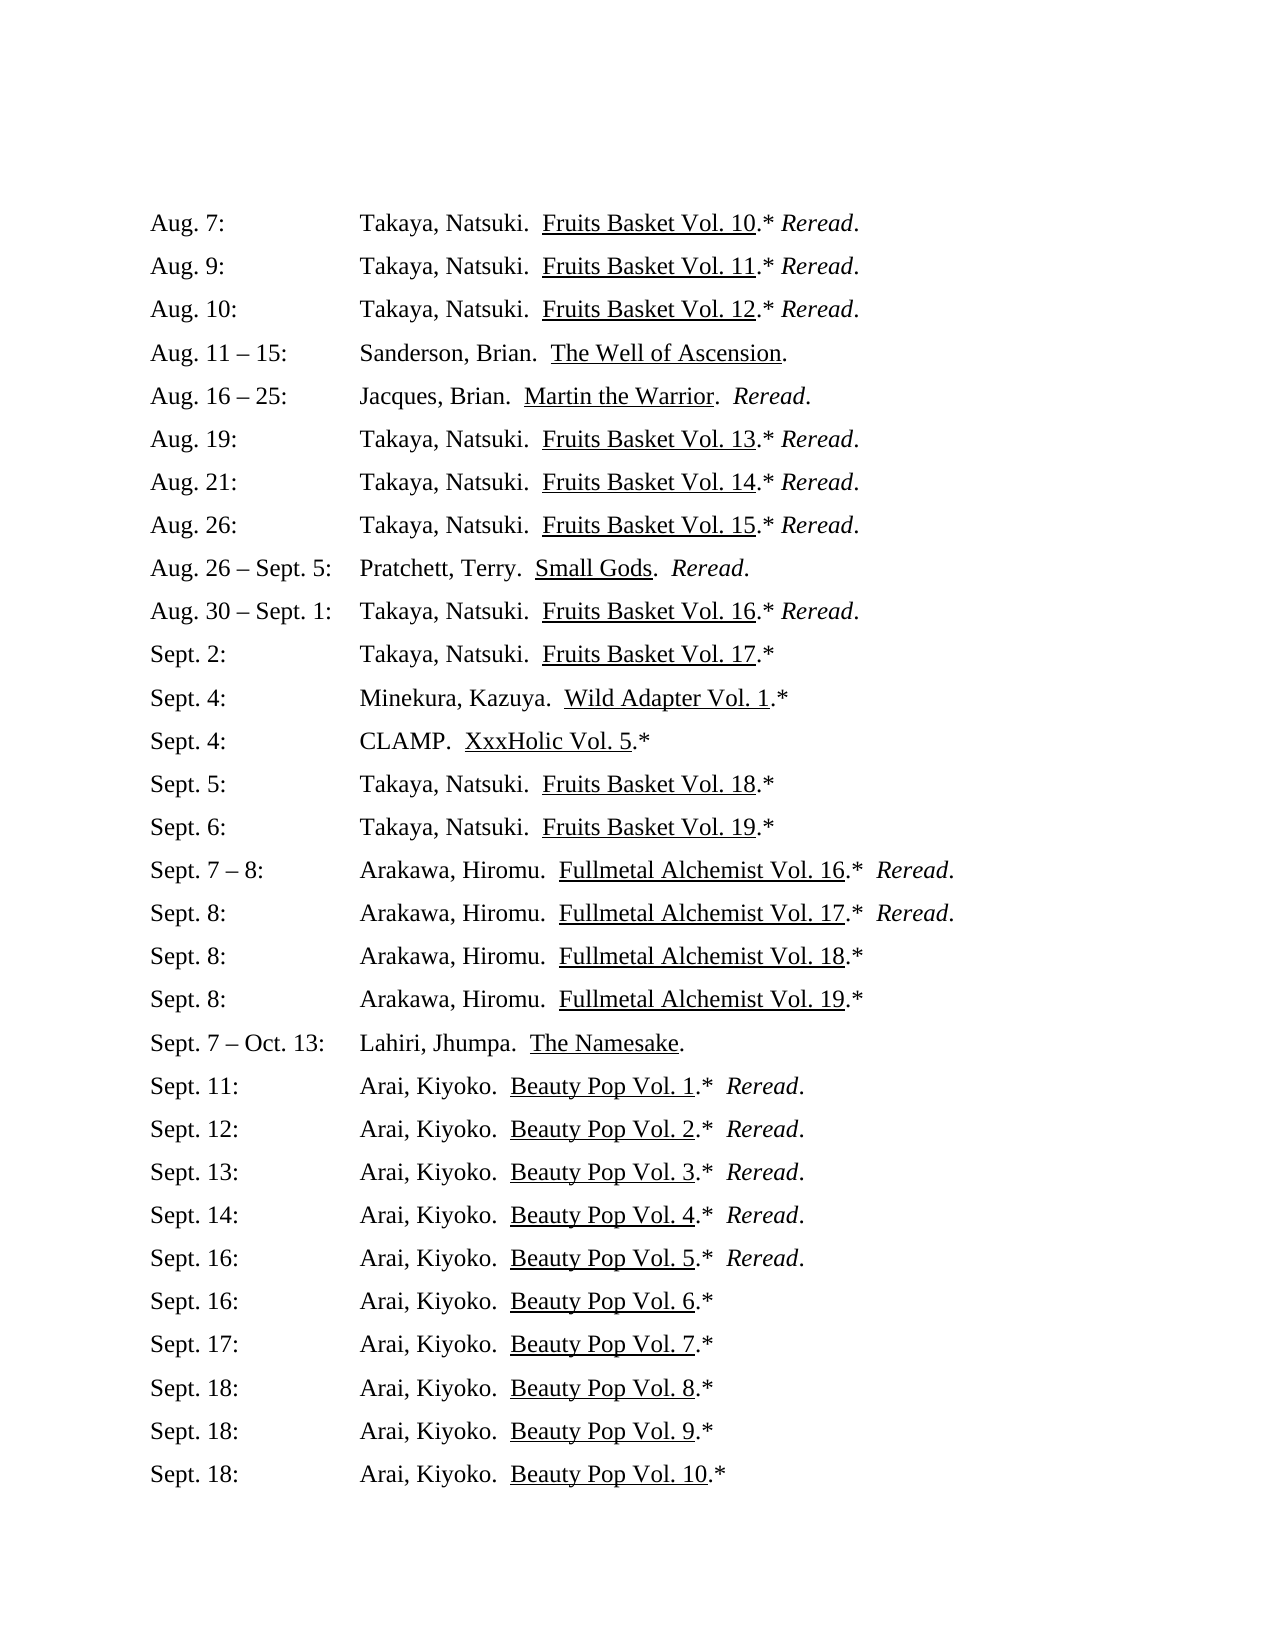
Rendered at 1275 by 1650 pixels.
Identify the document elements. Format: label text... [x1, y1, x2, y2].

list Sept. 16: Arai, Kiyoko. Beauty Pop Vol. 6.* [150, 1286, 1125, 1315]
list Sept. 13: Arai, Kiyoko. Beauty Pop Vol. 3.* Reread. [150, 1157, 1125, 1186]
list Sept. 16: Arai, Kiyoko. Beauty Pop Vol. 5.* Reread. [150, 1243, 1125, 1272]
list Sept. 12: Arai, Kiyoko. Beauty Pop Vol. 2.* Reread. [150, 1114, 1125, 1143]
list Sept. 5: Takaya, Natsuki. Fruits Basket Vol. 18.* [150, 769, 1125, 798]
list Sept. 14: Arai, Kiyoko. Beauty Pop Vol. 4.* Reread. [150, 1200, 1125, 1229]
list Sept. 4: CLAMP. XxxHolic Vol. 5.* [150, 726, 1125, 754]
list Aug. 19: Takaya, Natsuki. Fruits Basket Vol. 13.* Reread. [150, 424, 1125, 453]
list Sept. 4: Minekura, Kazuya. Wild Adapter Vol. 1.* [150, 683, 1125, 711]
list Aug. 10: Takaya, Natsuki. Fruits Basket Vol. 12.* Reread. [150, 294, 1125, 323]
list Aug. 26 – Sept. 5: Pratchett, Terry. Small Gods. Reread. [150, 553, 1125, 582]
list Sept. 8: Arakawa, Hiromu. Fullmetal Alchemist Vol. 18.* [150, 941, 1125, 970]
list Aug. 16 – 25: Jacques, Brian. Martin the Warrior. Reread. [150, 381, 1125, 409]
list Sept. 6: Takaya, Natsuki. Fruits Basket Vol. 19.* [150, 812, 1125, 841]
list Aug. 11 – 15: Sanderson, Brian. The Well of Ascension. [150, 338, 1125, 366]
list Aug. 30 – Sept. 1: Takaya, Natsuki. Fruits Basket Vol. 16.* Reread. [150, 596, 1125, 625]
list Aug. 26: Takaya, Natsuki. Fruits Basket Vol. 15.* Reread. [150, 510, 1125, 539]
list Sept. 18: Arai, Kiyoko. Beauty Pop Vol. 9.* [150, 1416, 1125, 1444]
list Sept. 7 – Oct. 13: Lahiri, Jhumpa. The Namesake. [150, 1028, 1125, 1056]
list Aug. 7: Takaya, Natsuki. Fruits Basket Vol. 10.* Reread. [150, 208, 1125, 237]
list Sept. 8: Arakawa, Hiromu. Fullmetal Alchemist Vol. 19.* [150, 984, 1125, 1013]
list Sept. 7 – 8: Arakawa, Hiromu. Fullmetal Alchemist Vol. 16.* Reread. [150, 855, 1125, 884]
list Sept. 11: Arai, Kiyoko. Beauty Pop Vol. 1.* Reread. [150, 1071, 1125, 1099]
list Sept. 8: Arakawa, Hiromu. Fullmetal Alchemist Vol. 17.* Reread. [150, 898, 1125, 927]
list Sept. 18: Arai, Kiyoko. Beauty Pop Vol. 10.* [150, 1459, 1125, 1488]
list Sept. 17: Arai, Kiyoko. Beauty Pop Vol. 7.* [150, 1329, 1125, 1358]
list Aug. 9: Takaya, Natsuki. Fruits Basket Vol. 11.* Reread. [150, 251, 1125, 280]
list Sept. 2: Takaya, Natsuki. Fruits Basket Vol. 17.* [150, 639, 1125, 668]
list Aug. 21: Takaya, Natsuki. Fruits Basket Vol. 14.* Reread. [150, 467, 1125, 496]
list Sept. 18: Arai, Kiyoko. Beauty Pop Vol. 8.* [150, 1373, 1125, 1401]
